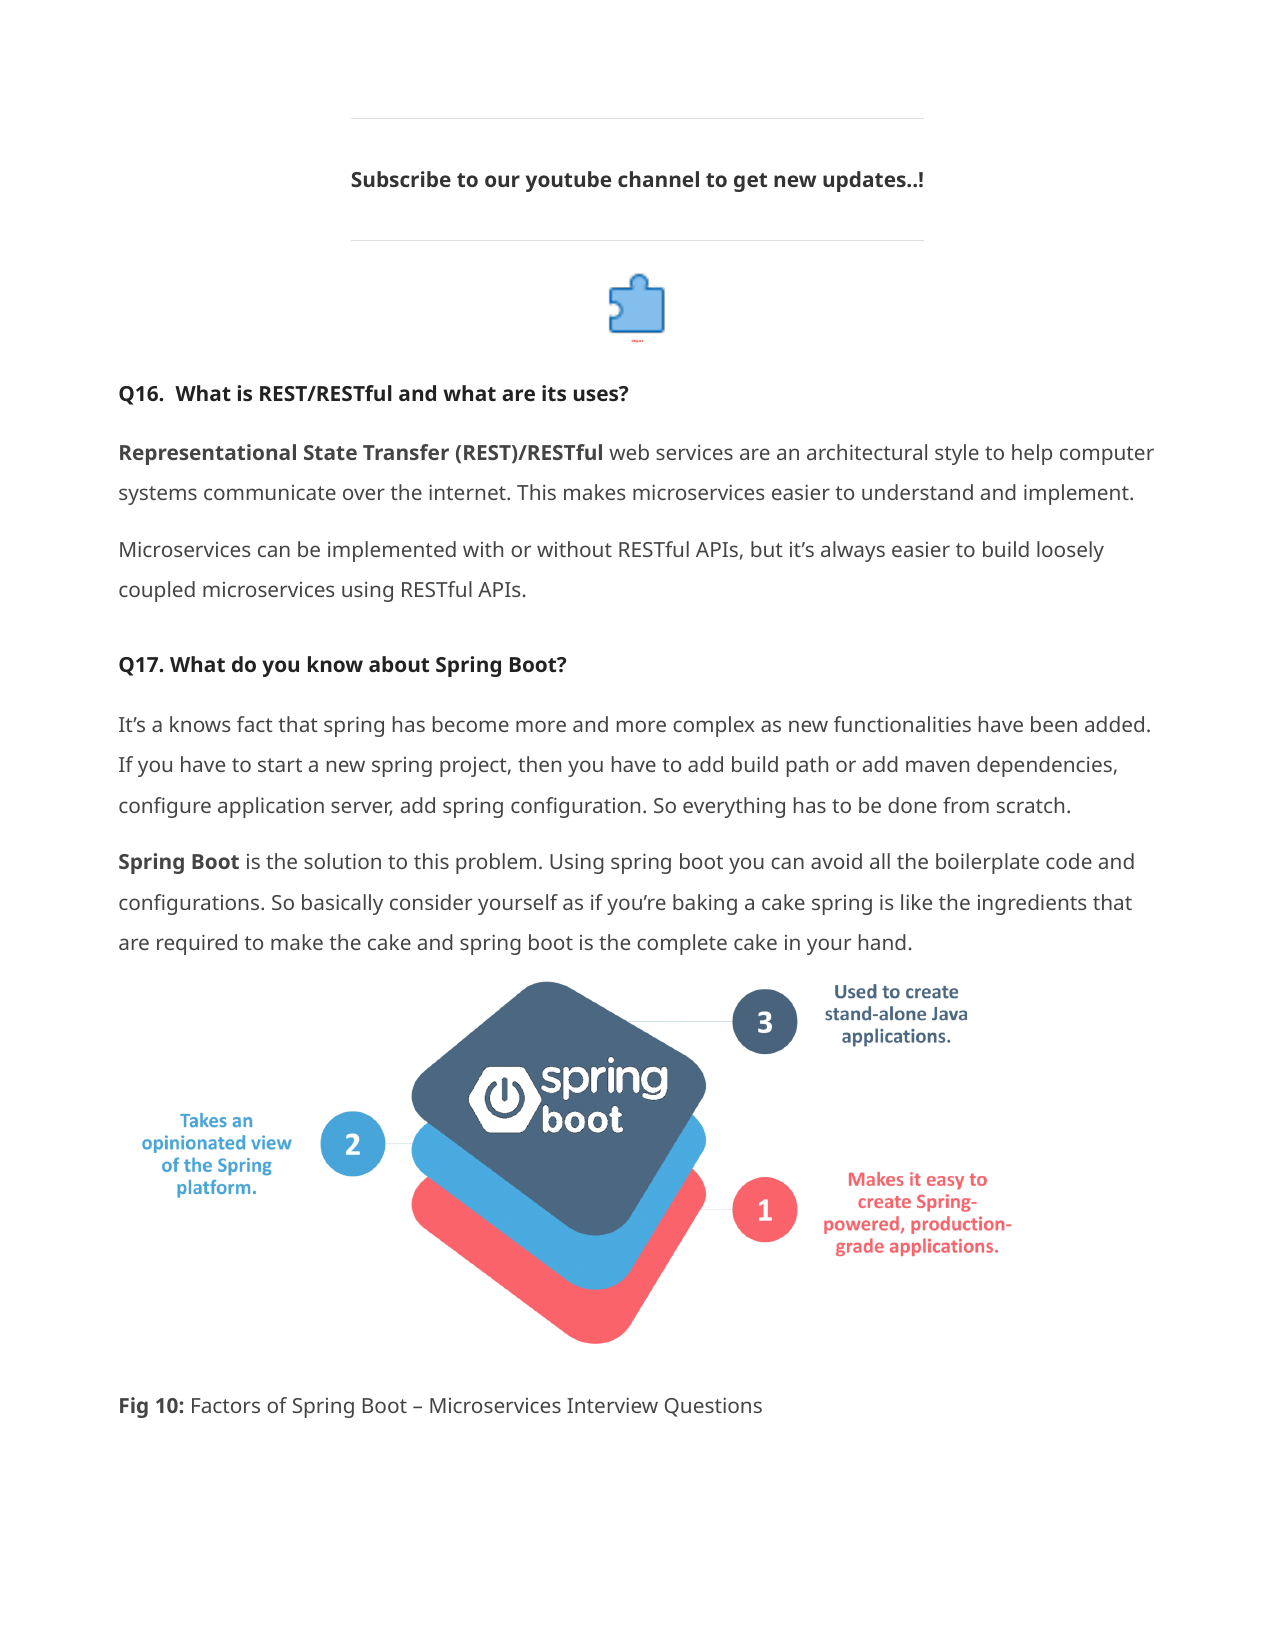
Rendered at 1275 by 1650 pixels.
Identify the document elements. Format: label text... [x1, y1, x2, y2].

picture [118, 972, 1034, 1364]
text Representational State Transfer (REST)/RESTful web services are an architectural style to help computer systems communicate over the internet. This makes microservices easier to understand and implement. [118, 426, 1157, 507]
subtitle Q16. What is REST/RESTful and what are its uses? [118, 379, 1157, 407]
text Microservices can be implemented with or without RESTful APIs, but it’s always easier to build loosely coupled microservices using RESTful APIs. [118, 522, 1157, 604]
text Fig 10: Factors of Spring Boot – Microservices Interview Questions [118, 1379, 1157, 1419]
subtitle Subscribe to our youtube channel to get new updates..! [118, 118, 1157, 241]
text Spring Boot is the solution to this problem. Using spring boot you can avoid all the boilerplate code and configurations. So basically consider yourself as if you’re baking a cake spring is like the ingredients that are required to make the cake and spring boot is the complete cake in your hand. [118, 835, 1157, 957]
subtitle Q17. What do you know about Spring Boot? [118, 651, 1157, 679]
text It’s a knows fact that spring has become more and more complex as new functionalities have been added. If you have to start a new spring project, then you have to add build path or add maven dependencies, configure application server, add spring configuration. So everything has to be done from scratch. [118, 697, 1157, 819]
